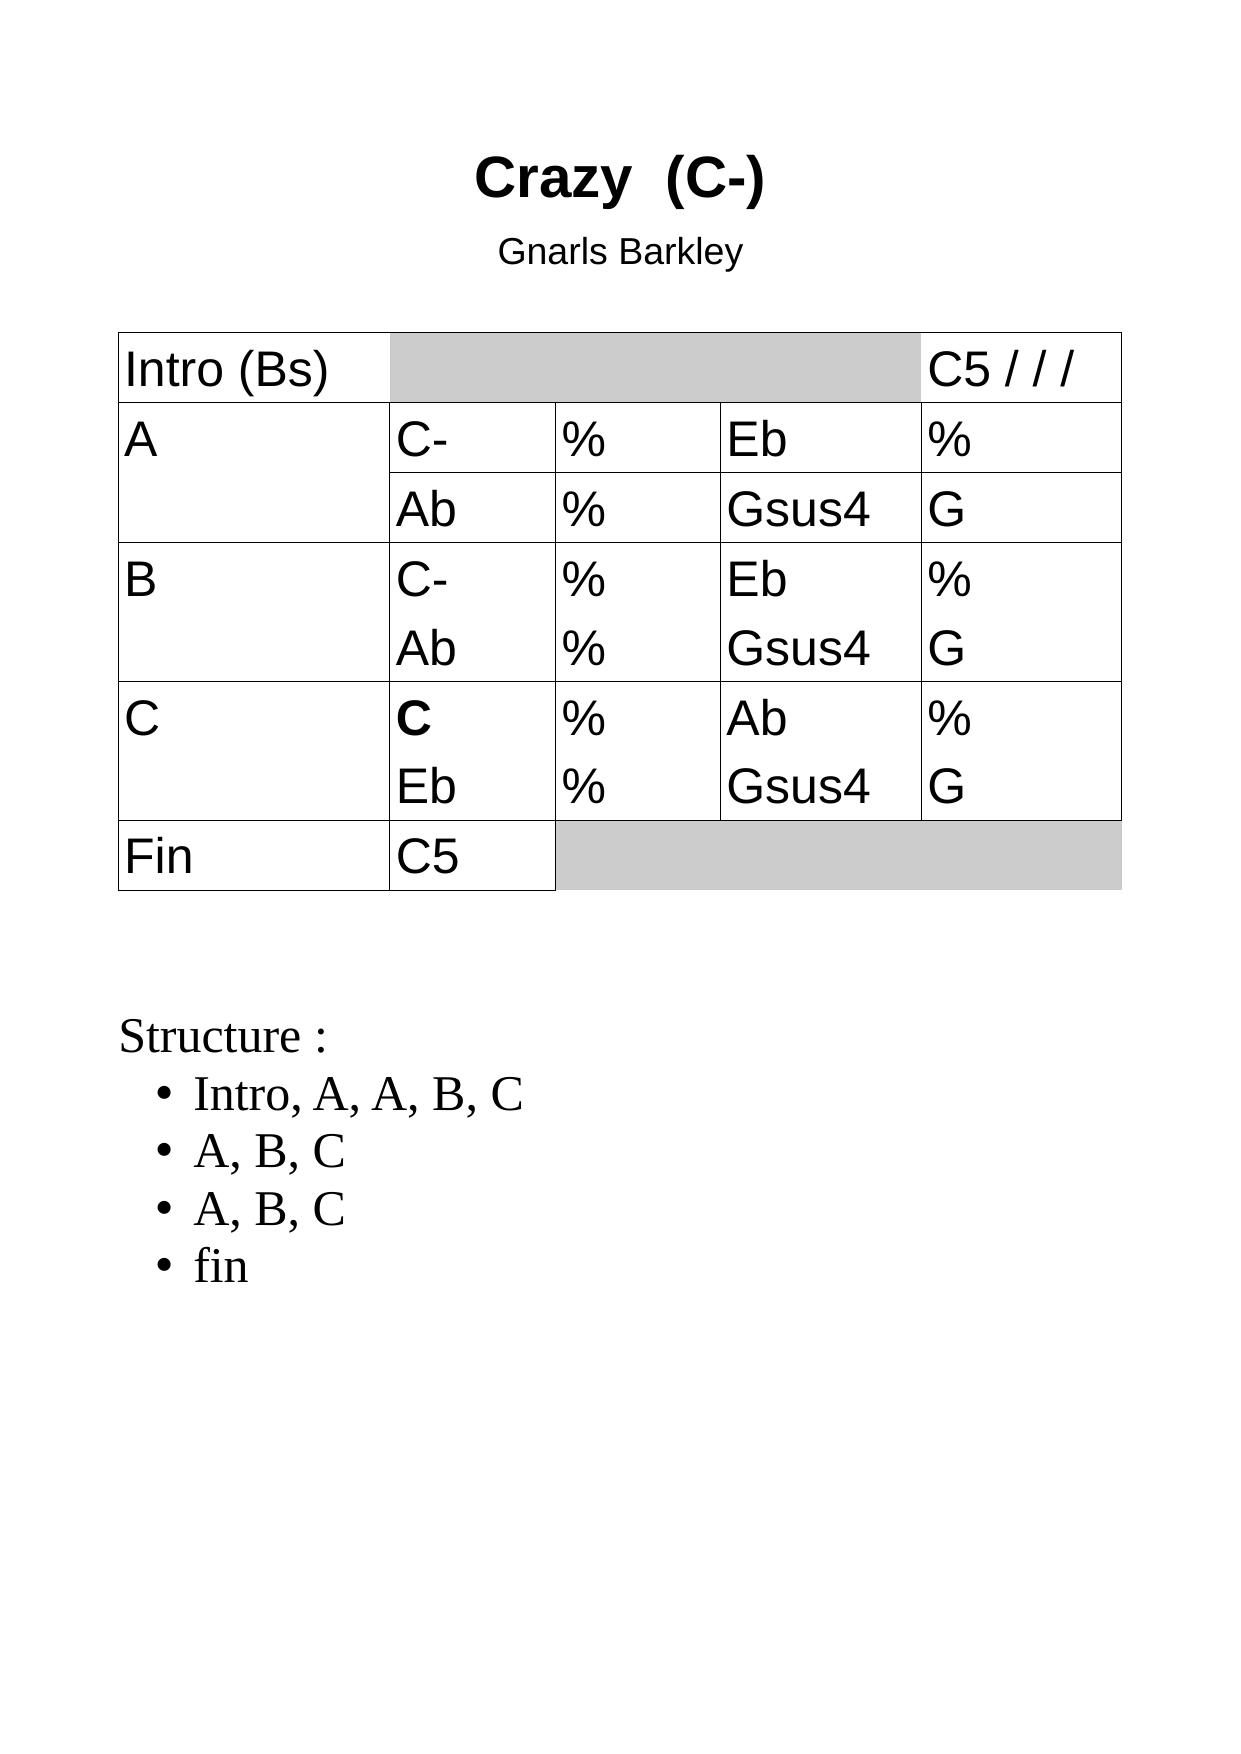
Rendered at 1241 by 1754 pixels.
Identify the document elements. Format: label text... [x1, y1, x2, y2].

table_cell % [556, 612, 720, 681]
table_cell [921, 821, 1122, 890]
table_cell C5 [390, 821, 555, 890]
table_cell % [922, 543, 1121, 612]
table_cell [119, 751, 389, 820]
table_cell % [922, 403, 1121, 472]
table_cell % [922, 682, 1121, 751]
table_cell Eb [721, 543, 921, 612]
table_cell C [390, 682, 555, 751]
table_cell Eb [721, 403, 921, 472]
table_cell % [556, 751, 720, 820]
table_cell B [119, 543, 389, 612]
table_cell C- [390, 543, 555, 612]
table_cell % [556, 682, 720, 751]
table_cell Gsus4 [721, 473, 921, 542]
table_header [556, 333, 720, 402]
table_cell Gsus4 [721, 612, 921, 681]
table_header Intro (Bs) [119, 333, 390, 402]
table_cell % [556, 473, 720, 542]
table_cell [119, 472, 389, 542]
table_cell Ab [390, 612, 555, 681]
table_cell Ab [390, 473, 555, 542]
table_cell A [119, 403, 389, 472]
table_cell [119, 612, 389, 681]
list A, B, C [156, 1179, 1122, 1236]
table_cell % [556, 543, 720, 612]
table_cell Eb [390, 751, 555, 820]
list fin [156, 1236, 1122, 1294]
table_cell G [922, 473, 1121, 542]
table_cell Gsus4 [721, 751, 921, 820]
table_cell Fin [119, 821, 389, 890]
table_cell C [119, 682, 389, 751]
table_cell C- [390, 403, 555, 472]
table_cell % [556, 403, 720, 472]
subtitle Gnarls Barkley [118, 229, 1122, 272]
table_cell G [922, 612, 1121, 681]
list Intro, A, A, B, C [156, 1064, 1122, 1121]
table_cell [556, 821, 720, 890]
table_header [720, 333, 921, 402]
table_cell [720, 821, 921, 890]
list A, B, C [156, 1121, 1122, 1179]
table_cell Ab [721, 682, 921, 751]
text Structure : [118, 1006, 1122, 1064]
table_cell G [922, 751, 1121, 820]
table_header [390, 333, 556, 402]
table_header C5 / / / [921, 333, 1121, 402]
title Crazy (C-) [118, 143, 1122, 210]
